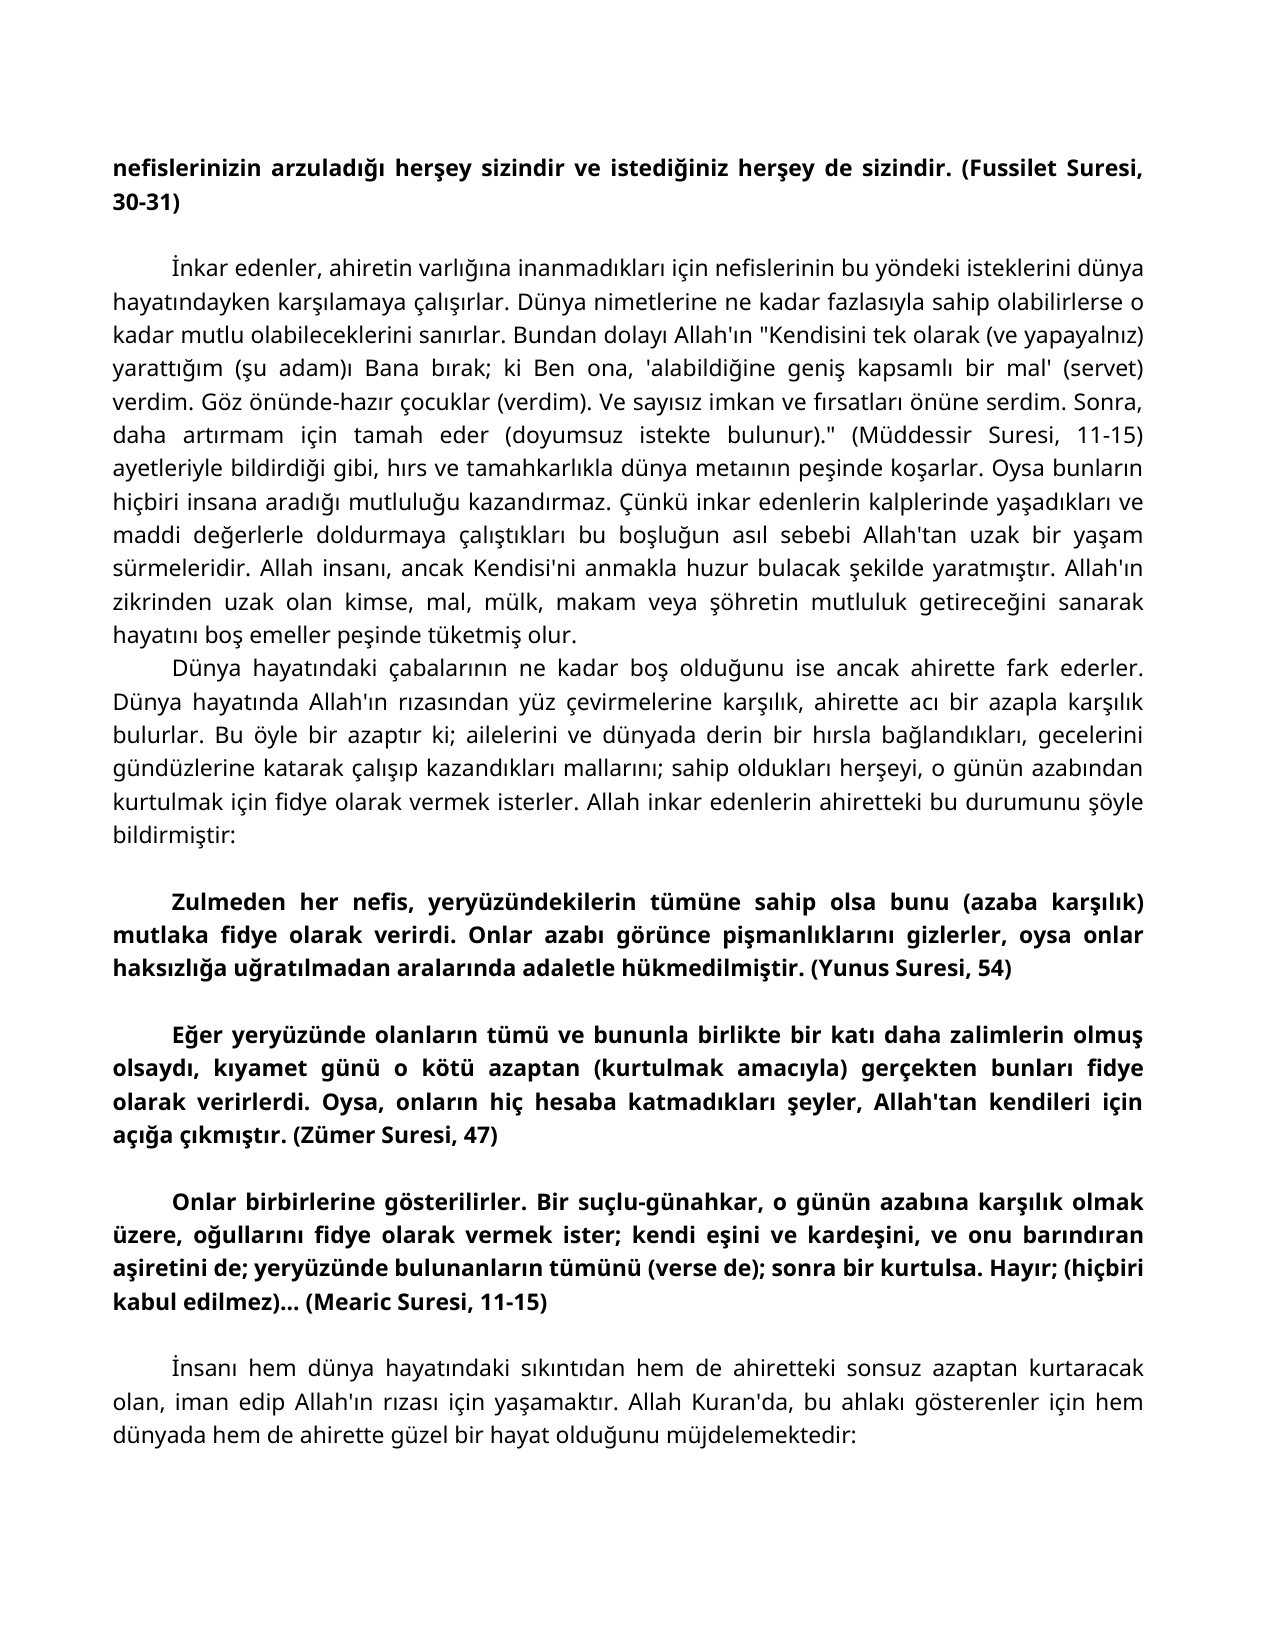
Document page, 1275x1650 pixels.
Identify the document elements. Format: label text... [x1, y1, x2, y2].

text nefislerinizin arzuladığı herşey sizindir ve istediğiniz herşey de sizindir. (Fussilet Suresi, 30-31) [112, 150, 1145, 217]
text Eğer yeryüzünde olanların tümü ve bununla birlikte bir katı daha zalimlerin olmuş olsaydı, kıyamet günü o kötü azaptan (kurtulmak amacıyla) gerçekten bunları fidye olarak verirlerdi. Oysa, onların hiç hesaba katmadıkları şeyler, Allah'tan kendileri için açığa çıkmıştır. (Zümer Suresi, 47) [112, 1017, 1145, 1150]
text Dünya hayatındaki çabalarının ne kadar boş olduğunu ise ancak ahirette fark ederler. Dünya hayatında Allah'ın rızasından yüz çevirmelerine karşılık, ahirette acı bir azapla karşılık bulurlar. Bu öyle bir azaptır ki; ailelerini ve dünyada derin bir hırsla bağlandıkları, gecelerini gündüzlerine katarak çalışıp kazandıkları mallarını; sahip oldukları herşeyi, o günün azabından kurtulmak için fidye olarak vermek isterler. Allah inkar edenlerin ahiretteki bu durumunu şöyle bildirmiştir: [112, 650, 1145, 850]
text Zulmeden her nefis, yeryüzündekilerin tümüne sahip olsa bunu (azaba karşılık) mutlaka fidye olarak verirdi. Onlar azabı görünce pişmanlıklarını gizlerler, oysa onlar haksızlığa uğratılmadan aralarında adaletle hükmedilmiştir. (Yunus Suresi, 54) [112, 883, 1145, 983]
text Onlar birbirlerine gösterilirler. Bir suçlu-günahkar, o günün azabına karşılık olmak üzere, oğullarını fidye olarak vermek ister; kendi eşini ve kardeşini, ve onu barındıran aşiretini de; yeryüzünde bulunanların tümünü (verse de); sonra bir kurtulsa. Hayır; (hiçbiri kabul edilmez)... (Mearic Suresi, 11-15) [112, 1183, 1145, 1317]
text İnsanı hem dünya hayatındaki sıkıntıdan hem de ahiretteki sonsuz azaptan kurtaracak olan, iman edip Allah'ın rızası için yaşamaktır. Allah Kuran'da, bu ahlakı gösterenler için hem dünyada hem de ahirette güzel bir hayat olduğunu müjdelemektedir: [112, 1350, 1145, 1450]
text İnkar edenler, ahiretin varlığına inanmadıkları için nefislerinin bu yöndeki isteklerini dünya hayatındayken karşılamaya çalışırlar. Dünya nimetlerine ne kadar fazlasıyla sahip olabilirlerse o kadar mutlu olabileceklerini sanırlar. Bundan dolayı Allah'ın "Kendisini tek olarak (ve yapayalnız) yarattığım (şu adam)ı Bana bırak; ki Ben ona, 'alabildiğine geniş kapsamlı bir mal' (servet) verdim. Göz önünde-hazır çocuklar (verdim). Ve sayısız imkan ve fırsatları önüne serdim. Sonra, daha artırmam için tamah eder (doyumsuz istekte bulunur)." (Müddessir Suresi, 11-15) ayetleriyle bildirdiği gibi, hırs ve tamahkarlıkla dünya metaının peşinde koşarlar. Oysa bunların hiçbiri insana aradığı mutluluğu kazandırmaz. Çünkü inkar edenlerin kalplerinde yaşadıkları ve maddi değerlerle doldurmaya çalıştıkları bu boşluğun asıl sebebi Allah'tan uzak bir yaşam sürmeleridir. Allah insanı, ancak Kendisi'ni anmakla huzur bulacak şekilde yaratmıştır. Allah'ın zikrinden uzak olan kimse, mal, mülk, makam veya şöhretin mutluluk getireceğini sanarak hayatını boş emeller peşinde tüketmiş olur. [112, 250, 1145, 650]
